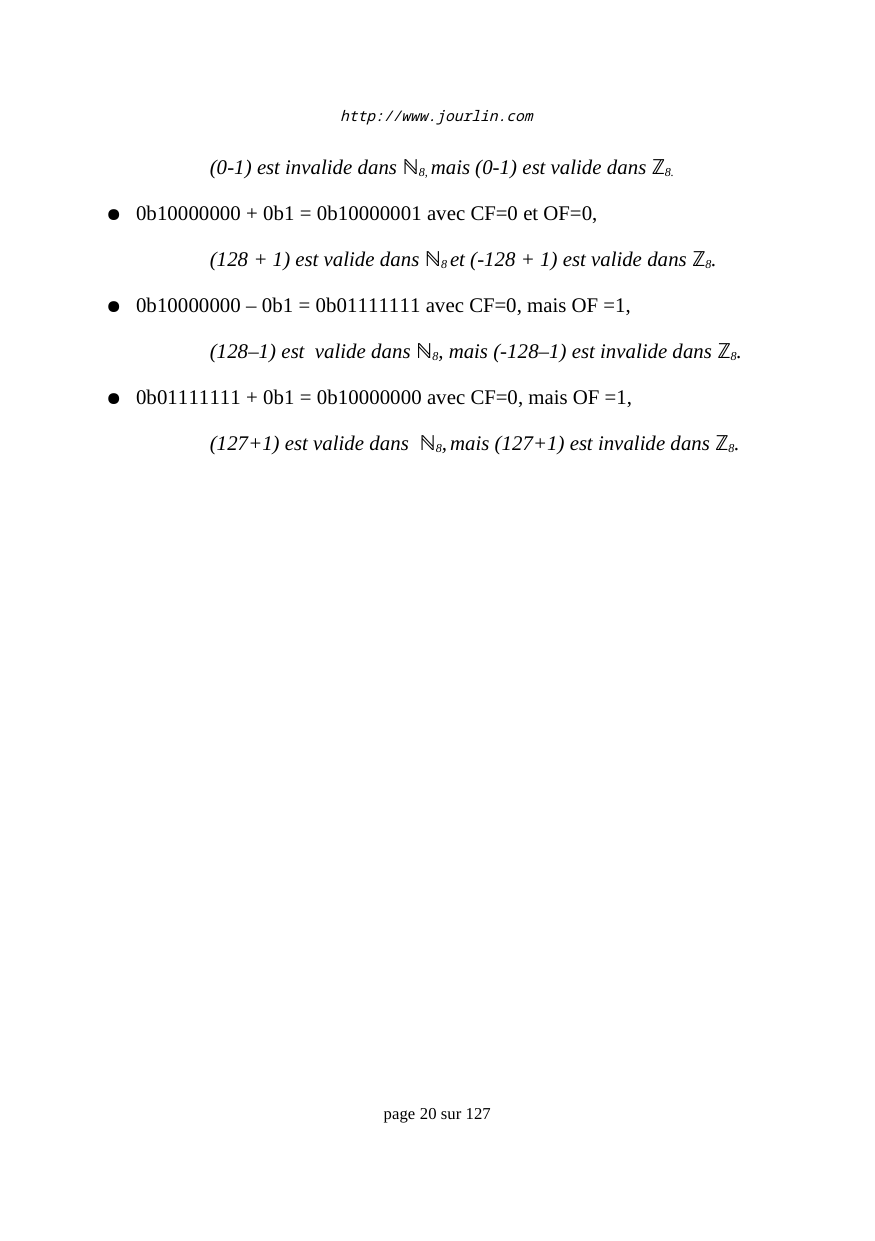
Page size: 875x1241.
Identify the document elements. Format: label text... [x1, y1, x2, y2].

list 0b10000000 + 0b1 = 0b10000001 avec CF=0 et OF=0, [106, 191, 768, 224]
list 0b01111111 + 0b1 = 0b10000000 avec CF=0, mais OF =1, [106, 375, 768, 409]
list (0-1) est invalide dans ℕ8, mais (0-1) est valide dans ℤ8. [180, 156, 768, 178]
list (128 + 1) est valide dans ℕ8 et (-128 + 1) est valide dans ℤ8. [180, 237, 768, 271]
list (128–1) est valide dans ℕ8, mais (-128–1) est invalide dans ℤ8. [180, 329, 768, 363]
list 0b10000000 – 0b1 = 0b01111111 avec CF=0, mais OF =1, [106, 283, 768, 317]
list (127+1) est valide dans ℕ8, mais (127+1) est invalide dans ℤ8. [180, 421, 768, 455]
